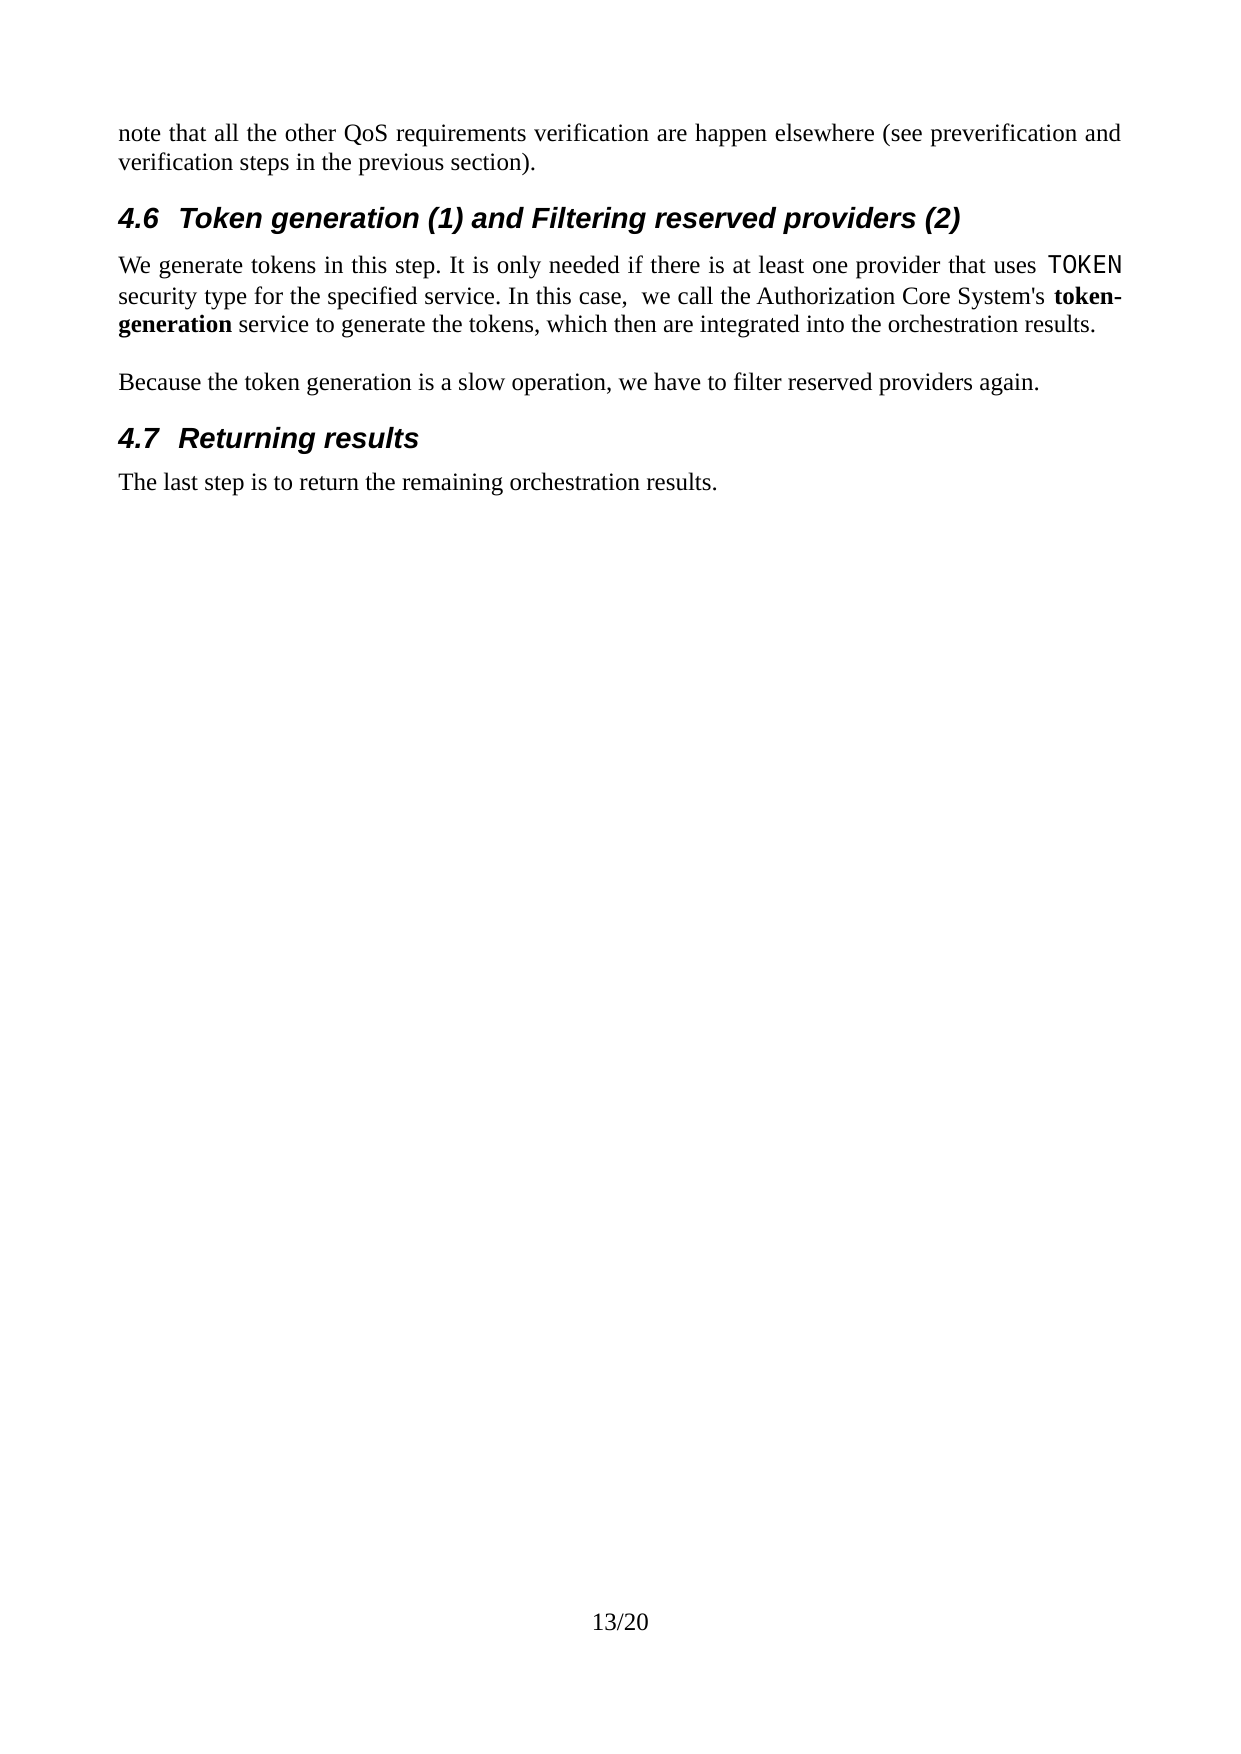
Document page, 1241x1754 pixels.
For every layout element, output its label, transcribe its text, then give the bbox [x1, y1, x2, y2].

text We generate tokens in this step. It is only needed if there is at least one provider that uses TOKEN security type for the specified service. In this case, we call the Authorization Core System's token-generation service to generate the tokens, which then are integrated into the orchestration results. [118, 247, 1122, 338]
text The last step is to return the remaining orchestration results. [118, 467, 1122, 496]
subtitle Token generation (1) and Filtering reserved providers (2) [118, 201, 1122, 234]
text Because the token generation is a slow operation, we have to filter reserved providers again. [118, 367, 1122, 396]
text note that all the other QoS requirements verification are happen elsewhere (see preverification and verification steps in the previous section). [118, 118, 1122, 176]
subtitle Returning results [118, 421, 1122, 454]
